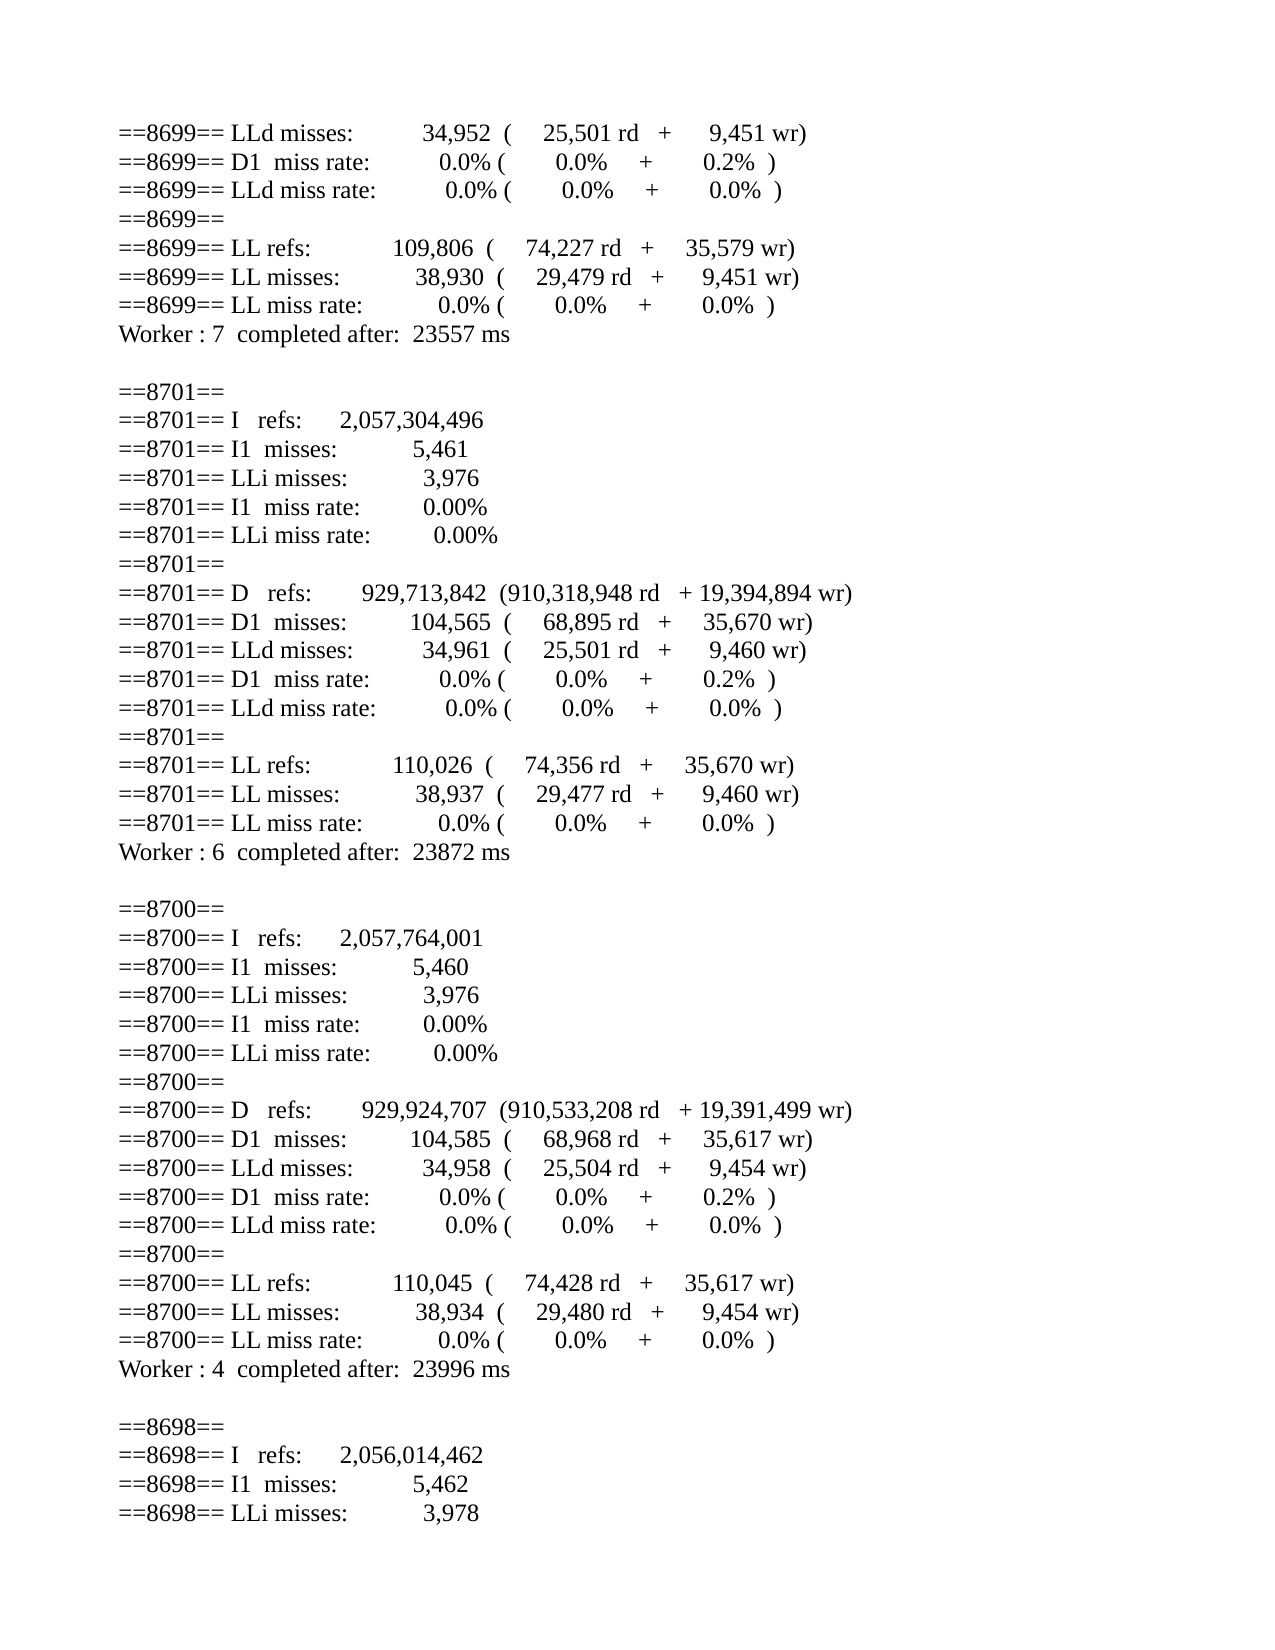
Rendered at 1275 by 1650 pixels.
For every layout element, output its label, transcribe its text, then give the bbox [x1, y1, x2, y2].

text ==8699== LLd miss rate: 0.0% ( 0.0% + 0.0% ) [118, 176, 1157, 204]
text ==8701== I refs: 2,057,304,496 [118, 406, 1157, 434]
text ==8700== LL refs: 110,045 ( 74,428 rd + 35,617 wr) [118, 1268, 1157, 1297]
text ==8700== D1 miss rate: 0.0% ( 0.0% + 0.2% ) [118, 1182, 1157, 1211]
text ==8701== LLi miss rate: 0.00% [118, 521, 1157, 549]
text ==8700== I1 miss rate: 0.00% [118, 1009, 1157, 1038]
text ==8700== LLi miss rate: 0.00% [118, 1038, 1157, 1067]
text ==8701== [118, 722, 1157, 751]
text ==8699== LL misses: 38,930 ( 29,479 rd + 9,451 wr) [118, 262, 1157, 291]
text ==8698== [118, 1412, 1157, 1441]
text Worker : 4 completed after: 23996 ms [118, 1354, 1157, 1383]
text ==8700== LLd miss rate: 0.0% ( 0.0% + 0.0% ) [118, 1211, 1157, 1239]
text ==8701== [118, 377, 1157, 406]
text ==8700== D refs: 929,924,707 (910,533,208 rd + 19,391,499 wr) [118, 1096, 1157, 1124]
text ==8700== LL miss rate: 0.0% ( 0.0% + 0.0% ) [118, 1326, 1157, 1354]
text ==8701== LL miss rate: 0.0% ( 0.0% + 0.0% ) [118, 808, 1157, 837]
text ==8701== D1 misses: 104,565 ( 68,895 rd + 35,670 wr) [118, 607, 1157, 636]
text ==8701== I1 miss rate: 0.00% [118, 492, 1157, 521]
text ==8698== LLi misses: 3,978 [118, 1498, 1157, 1527]
text ==8701== LLd miss rate: 0.0% ( 0.0% + 0.0% ) [118, 693, 1157, 722]
text ==8700== I refs: 2,057,764,001 [118, 923, 1157, 952]
text ==8701== LLi misses: 3,976 [118, 463, 1157, 492]
text ==8701== D1 miss rate: 0.0% ( 0.0% + 0.2% ) [118, 664, 1157, 693]
text ==8699== [118, 204, 1157, 233]
text ==8700== [118, 1239, 1157, 1268]
text ==8699== D1 miss rate: 0.0% ( 0.0% + 0.2% ) [118, 147, 1157, 176]
text ==8699== LL miss rate: 0.0% ( 0.0% + 0.0% ) [118, 291, 1157, 319]
text ==8700== [118, 894, 1157, 923]
text ==8700== LLd misses: 34,958 ( 25,504 rd + 9,454 wr) [118, 1153, 1157, 1182]
text ==8699== LLd misses: 34,952 ( 25,501 rd + 9,451 wr) [118, 118, 1157, 147]
text ==8698== I1 misses: 5,462 [118, 1469, 1157, 1498]
text ==8700== LL misses: 38,934 ( 29,480 rd + 9,454 wr) [118, 1297, 1157, 1326]
text ==8699== LL refs: 109,806 ( 74,227 rd + 35,579 wr) [118, 233, 1157, 262]
text ==8701== LLd misses: 34,961 ( 25,501 rd + 9,460 wr) [118, 636, 1157, 664]
text ==8700== [118, 1067, 1157, 1096]
text ==8700== LLi misses: 3,976 [118, 981, 1157, 1009]
text ==8701== I1 misses: 5,461 [118, 434, 1157, 463]
text ==8701== LL refs: 110,026 ( 74,356 rd + 35,670 wr) [118, 751, 1157, 779]
text ==8698== I refs: 2,056,014,462 [118, 1441, 1157, 1469]
text ==8701== D refs: 929,713,842 (910,318,948 rd + 19,394,894 wr) [118, 578, 1157, 607]
text Worker : 6 completed after: 23872 ms [118, 837, 1157, 866]
text Worker : 7 completed after: 23557 ms [118, 319, 1157, 348]
text ==8701== LL misses: 38,937 ( 29,477 rd + 9,460 wr) [118, 779, 1157, 808]
text ==8701== [118, 549, 1157, 578]
text ==8700== I1 misses: 5,460 [118, 952, 1157, 981]
text ==8700== D1 misses: 104,585 ( 68,968 rd + 35,617 wr) [118, 1124, 1157, 1153]
